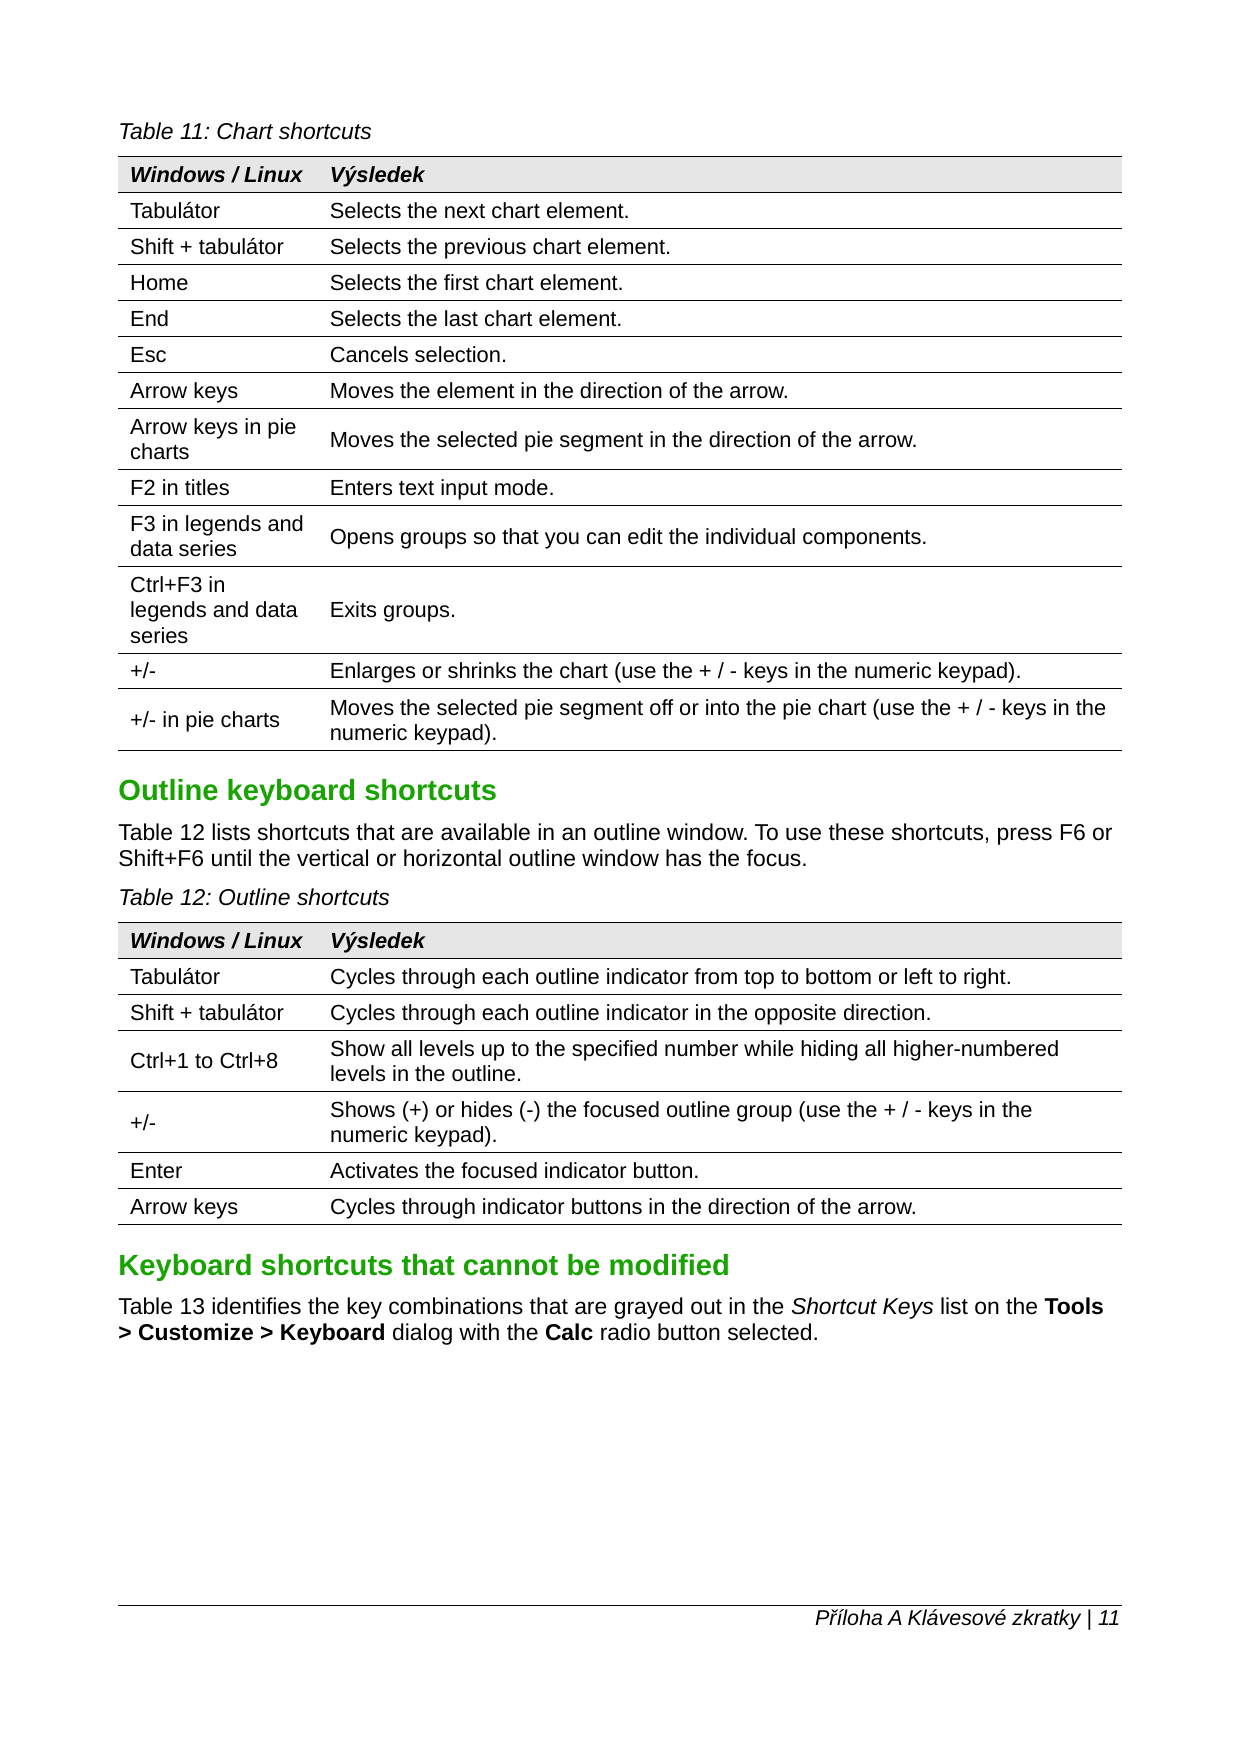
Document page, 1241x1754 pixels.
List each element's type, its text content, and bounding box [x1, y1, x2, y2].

table_cell Tabulátor [118, 959, 318, 994]
table_cell Moves the selected pie segment off or into the pie chart (use the + / - keys in the numeric keypad). [318, 689, 1122, 749]
text Table 13 identifies the key combinations that are grayed out in the Shortcut Keys list on the Tools > Customize > Keyboard dialog with the Calc radio button selected. [118, 1293, 1122, 1346]
table_cell Arrow keys [118, 373, 318, 408]
text Table 12 lists shortcuts that are available in an outline window. To use these shortcuts, press F6 or Shift+F6 until the vertical or horizontal outline window has the focus. [118, 818, 1122, 871]
table_cell Exits groups. [318, 567, 1122, 652]
table_cell End [118, 301, 318, 336]
table_cell F2 in titles [118, 470, 318, 505]
table_cell +/- [118, 1092, 318, 1152]
table_cell Selects the last chart element. [318, 301, 1122, 336]
table_cell Shows (+) or hides (-) the focused outline group (use the + / - keys in the numeric keypad). [318, 1092, 1122, 1152]
table_cell Cycles through indicator buttons in the direction of the arrow. [318, 1189, 1122, 1224]
table_cell Enlarges or shrinks the chart (use the + / - keys in the numeric keypad). [318, 654, 1122, 688]
table_cell Tabulátor [118, 193, 318, 228]
table_cell +/- in pie charts [118, 689, 318, 749]
table_cell Enter [118, 1153, 318, 1188]
text Table 11: Chart shortcuts [118, 118, 1122, 144]
table_header Výsledek [318, 157, 1122, 192]
table_cell Moves the selected pie segment in the direction of the arrow. [318, 409, 1122, 469]
table_cell F3 in legends and data series [118, 506, 318, 566]
table_cell Esc [118, 337, 318, 372]
subtitle Keyboard shortcuts that cannot be modified [118, 1248, 1122, 1281]
table_cell Shift + tabulátor [118, 995, 318, 1030]
table_cell Shift + tabulátor [118, 229, 318, 264]
table_cell Cycles through each outline indicator in the opposite direction. [318, 995, 1122, 1030]
table_cell Moves the element in the direction of the arrow. [318, 373, 1122, 408]
text Table 12: Outline shortcuts [118, 884, 1122, 910]
table_cell Enters text input mode. [318, 470, 1122, 505]
table_cell Activates the focused indicator button. [318, 1153, 1122, 1188]
table_header Windows / Linux [118, 923, 318, 958]
table_cell Selects the previous chart element. [318, 229, 1122, 264]
table_cell Arrow keys [118, 1189, 318, 1224]
table_cell Ctrl+F3 in legends and data series [118, 567, 318, 652]
table_cell Show all levels up to the specified number while hiding all higher-numbered levels in the outline. [318, 1031, 1122, 1091]
table_cell Selects the next chart element. [318, 193, 1122, 228]
table_cell Ctrl+1 to Ctrl+8 [118, 1031, 318, 1091]
table_cell Selects the first chart element. [318, 265, 1122, 300]
table_cell Arrow keys in pie charts [118, 409, 318, 469]
table_cell Cancels selection. [318, 337, 1122, 372]
table_cell Cycles through each outline indicator from top to bottom or left to right. [318, 959, 1122, 994]
subtitle Outline keyboard shortcuts [118, 773, 1122, 807]
table_header Windows / Linux [118, 157, 318, 192]
table_cell Opens groups so that you can edit the individual components. [318, 506, 1122, 566]
table_cell Home [118, 265, 318, 300]
table_cell +/- [118, 654, 318, 688]
table_header Výsledek [318, 923, 1122, 958]
